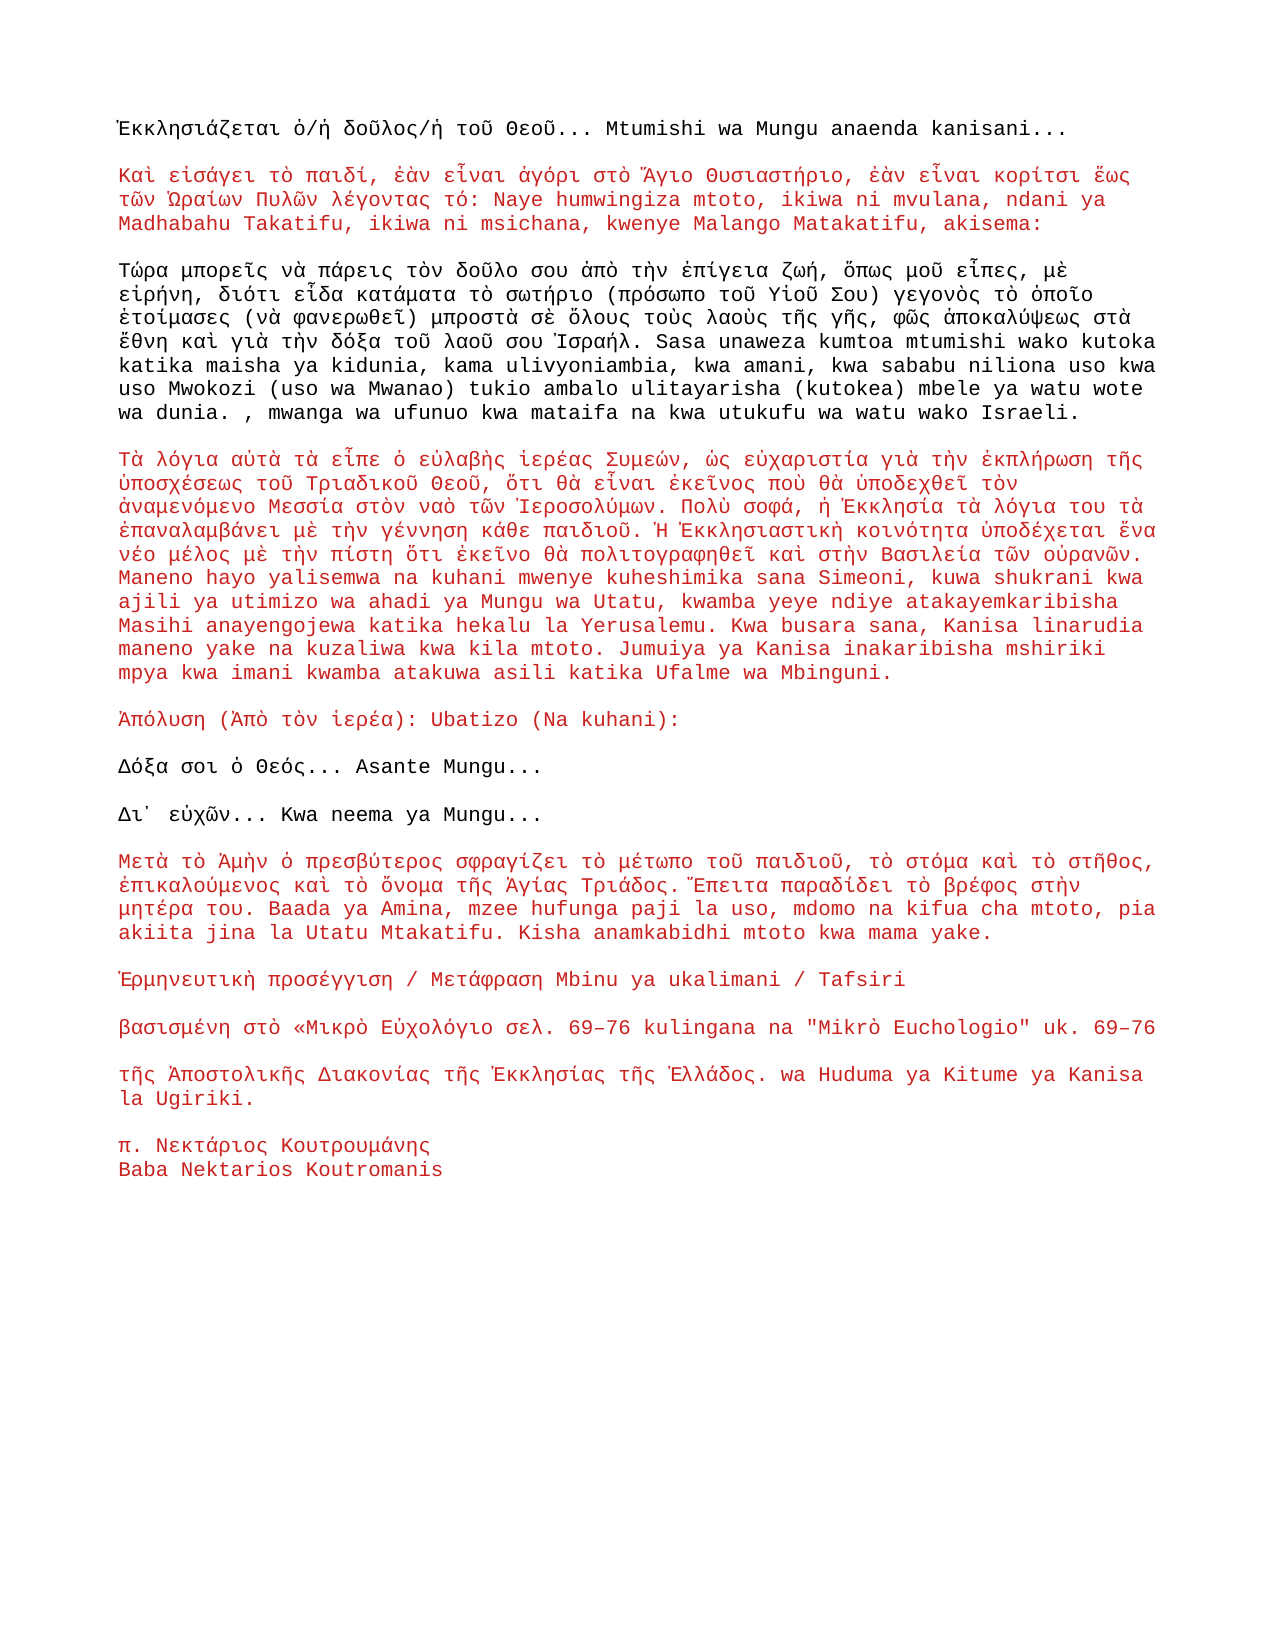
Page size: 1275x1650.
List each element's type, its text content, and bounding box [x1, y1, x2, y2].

text Τώρα μπορεῖς νὰ πάρεις τὸν δοῦλο σου ἀπὸ τὴν ἐπίγεια ζωή, ὅπως μοῦ εἶπες, μὲ εἰρήνη, διότι εἶδα κατάματα τὸ σωτήριο (πρόσωπο τοῦ Υἱοῦ Σου) γεγονὸς τὸ ὁποῖο ἑτοίμασες (νὰ φανερωθεῖ) μπροστὰ σὲ ὅλους τοὺς λαοὺς τῆς γῆς, φῶς ἀποκαλύψεως στὰ ἔθνη καὶ γιὰ τὴν δόξα τοῦ λαοῦ σου Ἰσραήλ. Sasa unaweza kumtoa mtumishi wako kutoka katika maisha ya kidunia, kama ulivyoniambia, kwa amani, kwa sababu niliona uso kwa uso Mwokozi (uso wa Mwanao) tukio ambalo ulitayarisha (kutokea) mbele ya watu wote wa dunia. , mwanga wa ufunuo kwa mataifa na kwa utukufu wa watu wako Israeli. [118, 260, 1157, 426]
text Καὶ εἰσάγει τὸ παιδί, ἐὰν εἶναι ἀγόρι στὸ Ἅγιο Θυσιαστήριο, ἐὰν εἶναι κορίτσι ἕως τῶν Ὡραίων Πυλῶν λέγοντας τό: Naye humwingiza mtoto, ikiwa ni mvulana, ndani ya Madhabahu Takatifu, ikiwa ni msichana, kwenye Malango Matakatifu, akisema: [118, 165, 1157, 236]
text τῆς Ἀποστολικῆς Διακονίας τῆς Ἐκκλησίας τῆς Ἑλλάδος. wa Huduma ya Kitume ya Kanisa la Ugiriki. [118, 1064, 1157, 1111]
text Τὰ λόγια αὐτὰ τὰ εἶπε ὁ εὐλαβὴς ἱερέας Συμεών, ὡς εὐχαριστία γιὰ τὴν ἐκπλήρωση τῆς ὑποσχέσεως τοῦ Τριαδικοῦ Θεοῦ, ὅτι θὰ εἶναι ἐκεῖνος ποὺ θὰ ὑποδεχθεῖ τὸν ἀναμενόμενο Μεσσία στὸν ναὸ τῶν Ἱεροσολύμων. Πολὺ σοφά, ἡ Ἐκκλησία τὰ λόγια του τὰ ἐπαναλαμβάνει μὲ τὴν γέννηση κάθε παιδιοῦ. Ἡ Ἐκκλησιαστικὴ κοινότητα ὑποδέχεται ἕνα νέο μέλος μὲ τὴν πίστη ὅτι ἐκεῖνο θὰ πολιτογραφηθεῖ καὶ στὴν Βασιλεία τῶν οὐρανῶν. Maneno hayo yalisemwa na kuhani mwenye kuheshimika sana Simeoni, kuwa shukrani kwa ajili ya utimizo wa ahadi ya Mungu wa Utatu, kwamba yeye ndiye atakayemkaribisha Masihi anayengojewa katika hekalu la Yerusalemu. Kwa busara sana, Kanisa linarudia maneno yake na kuzaliwa kwa kila mtoto. Jumuiya ya Kanisa inakaribisha mshiriki mpya kwa imani kwamba atakuwa asili katika Ufalme wa Mbinguni. [118, 449, 1157, 686]
text Μετὰ τὸ Ἀμὴν ὁ πρεσβύτερος σφραγίζει τὸ μέτωπο τοῦ παιδιοῦ, τὸ στόμα καὶ τὸ στῆθος, ἐπικαλούμενος καὶ τὸ ὄνομα τῆς Ἁγίας Τριάδος. Ἔπειτα παραδίδει τὸ βρέφος στὴν μητέρα του. Baada ya Amina, mzee hufunga paji la uso, mdomo na kifua cha mtoto, pia akiita jina la Utatu Mtakatifu. Kisha anamkabidhi mtoto kwa mama yake. [118, 851, 1157, 946]
text βασισμένη στὸ «Μικρὸ Εὐχολόγιο σελ. 69–76 kulingana na "Mikrὸ Euchologio" uk. 69–76 [118, 1017, 1157, 1040]
text π. Νεκτάριος Κουτρουμάνης Baba Nektarios Koutromanis [118, 1135, 1157, 1182]
text Δι᾿ εὐχῶν... Kwa neema ya Mungu... [118, 804, 1157, 827]
text Ἐκκλησιάζεται ὁ/ἡ δοῦλος/ἡ τοῦ Θεοῦ... Mtumishi wa Mungu anaenda kanisani... [118, 118, 1157, 142]
text Δόξα σοι ὁ Θεός... Asante Mungu... [118, 757, 1157, 780]
text Ἑρμηνευτικὴ προσέγγιση / Μετάφραση Mbinu ya ukalimani / Tafsiri [118, 969, 1157, 993]
text Ἀπόλυση (Ἀπὸ τὸν ἱερέα): Ubatizo (Na kuhani): [118, 709, 1157, 733]
